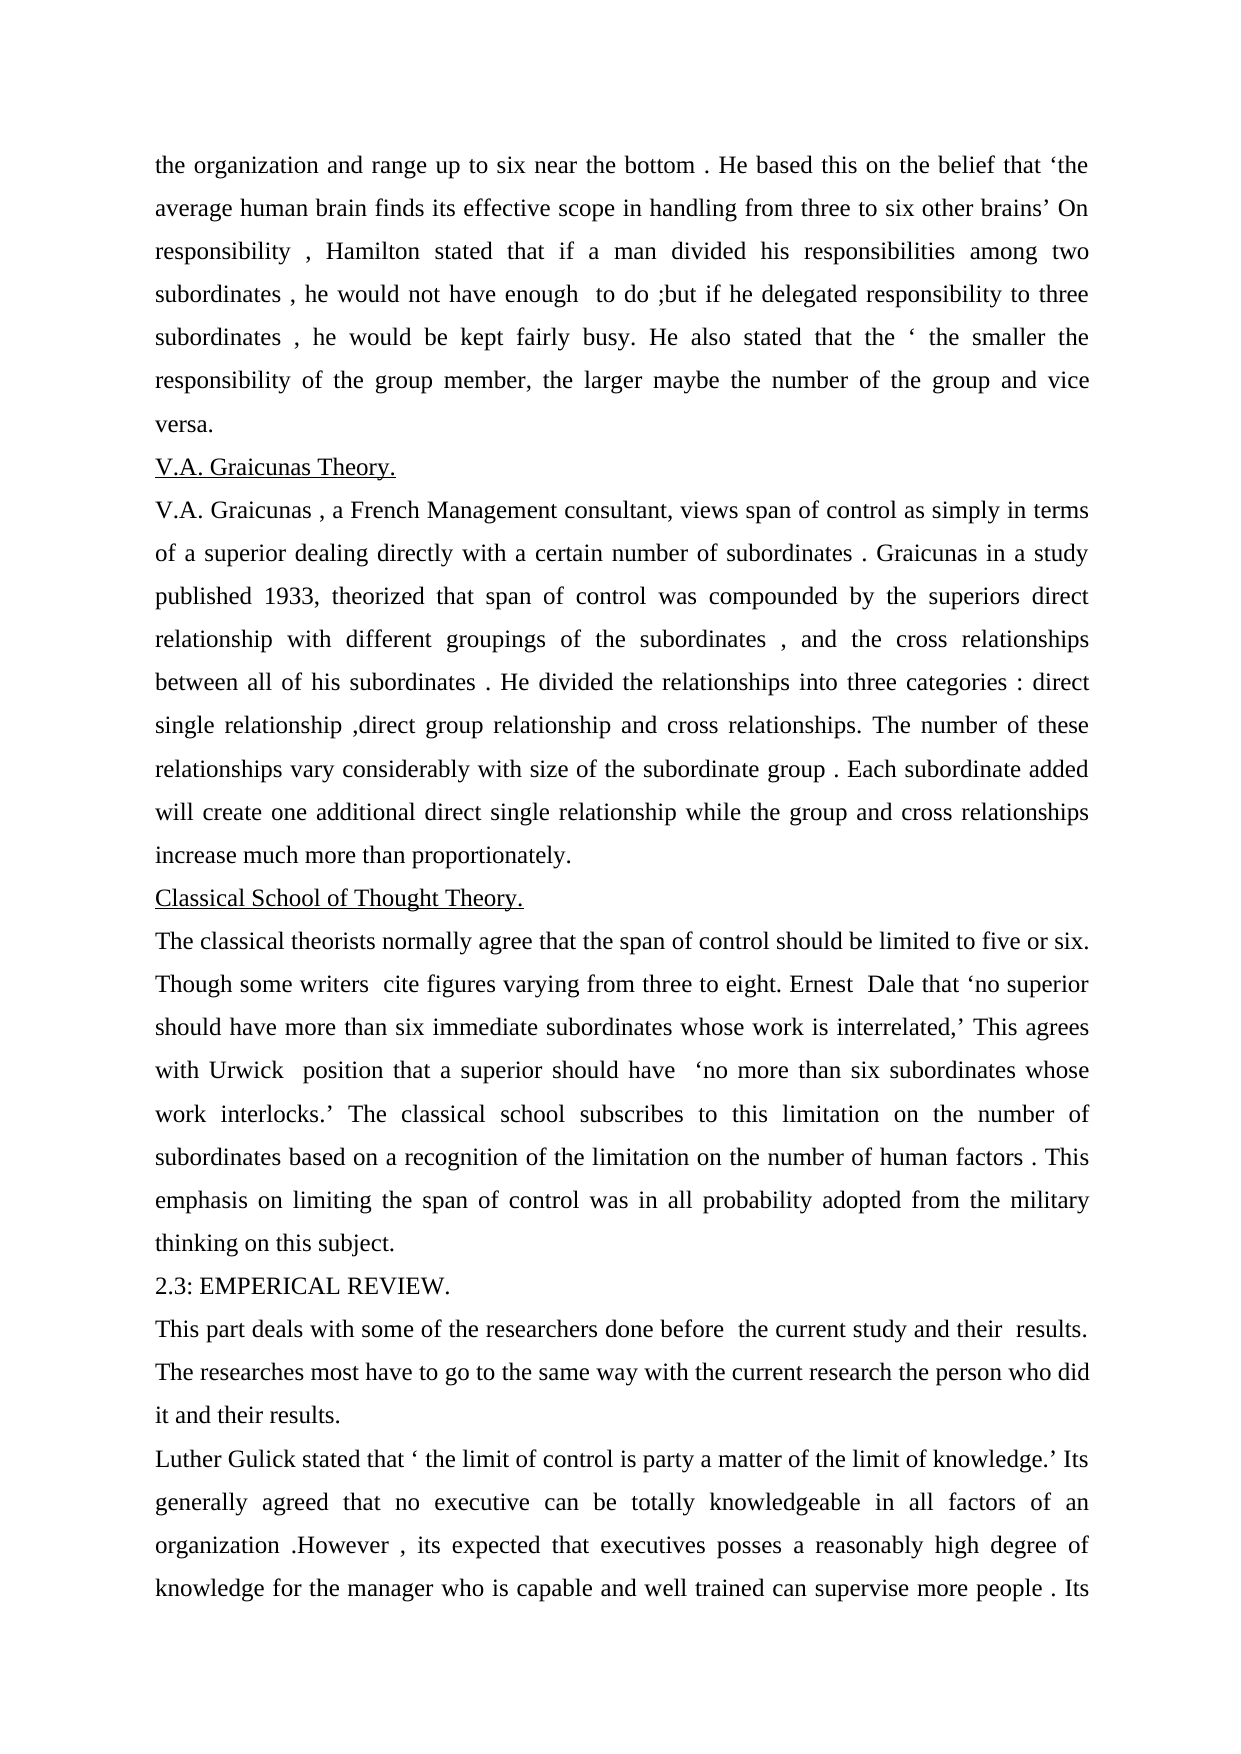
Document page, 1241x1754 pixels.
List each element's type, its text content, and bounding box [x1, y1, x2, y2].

text V.A. Graicunas Theory. [155, 452, 1090, 481]
text The classical theorists normally agree that the span of control should be limited to five or six. Though some writers cite figures varying from three to eight. Ernest Dale that ‘no superior should have more than six immediate subordinates whose work is interrelated,’ This agrees with Urwick position that a superior should have ‘no more than six subordinates whose work interlocks.’ The classical school subscribes to this limitation on the number of subordinates based on a recognition of the limitation on the number of human factors . This emphasis on limiting the span of control was in all probability adopted from the military thinking on this subject. [155, 926, 1090, 1257]
text Classical School of Thought Theory. [155, 883, 1090, 912]
text Luther Gulick stated that ‘ the limit of control is party a matter of the limit of knowledge.’ Its generally agreed that no executive can be totally knowledgeable in all factors of an organization .However , its expected that executives posses a reasonably high degree of knowledge for the manager who is capable and well trained can supervise more people . Its [155, 1444, 1090, 1602]
text the organization and range up to six near the bottom . He based this on the belief that ‘the average human brain finds its effective scope in handling from three to six other brains’ On responsibility , Hamilton stated that if a man divided his responsibilities among two subordinates , he would not have enough to do ;but if he delegated responsibility to three subordinates , he would be kept fairly busy. He also stated that the ‘ the smaller the responsibility of the group member, the larger maybe the number of the group and vice versa. [155, 150, 1090, 437]
text 2.3: EMPERICAL REVIEW. [155, 1271, 1090, 1300]
text This part deals with some of the researchers done before the current study and their results. The researches most have to go to the same way with the current research the person who did it and their results. [155, 1314, 1090, 1429]
text V.A. Graicunas , a French Management consultant, views span of control as simply in terms of a superior dealing directly with a certain number of subordinates . Graicunas in a study published 1933, theorized that span of control was compounded by the superiors direct relationship with different groupings of the subordinates , and the cross relationships between all of his subordinates . He divided the relationships into three categories : direct single relationship ,direct group relationship and cross relationships. The number of these relationships vary considerably with size of the subordinate group . Each subordinate added will create one additional direct single relationship while the group and cross relationships increase much more than proportionately. [155, 495, 1090, 869]
